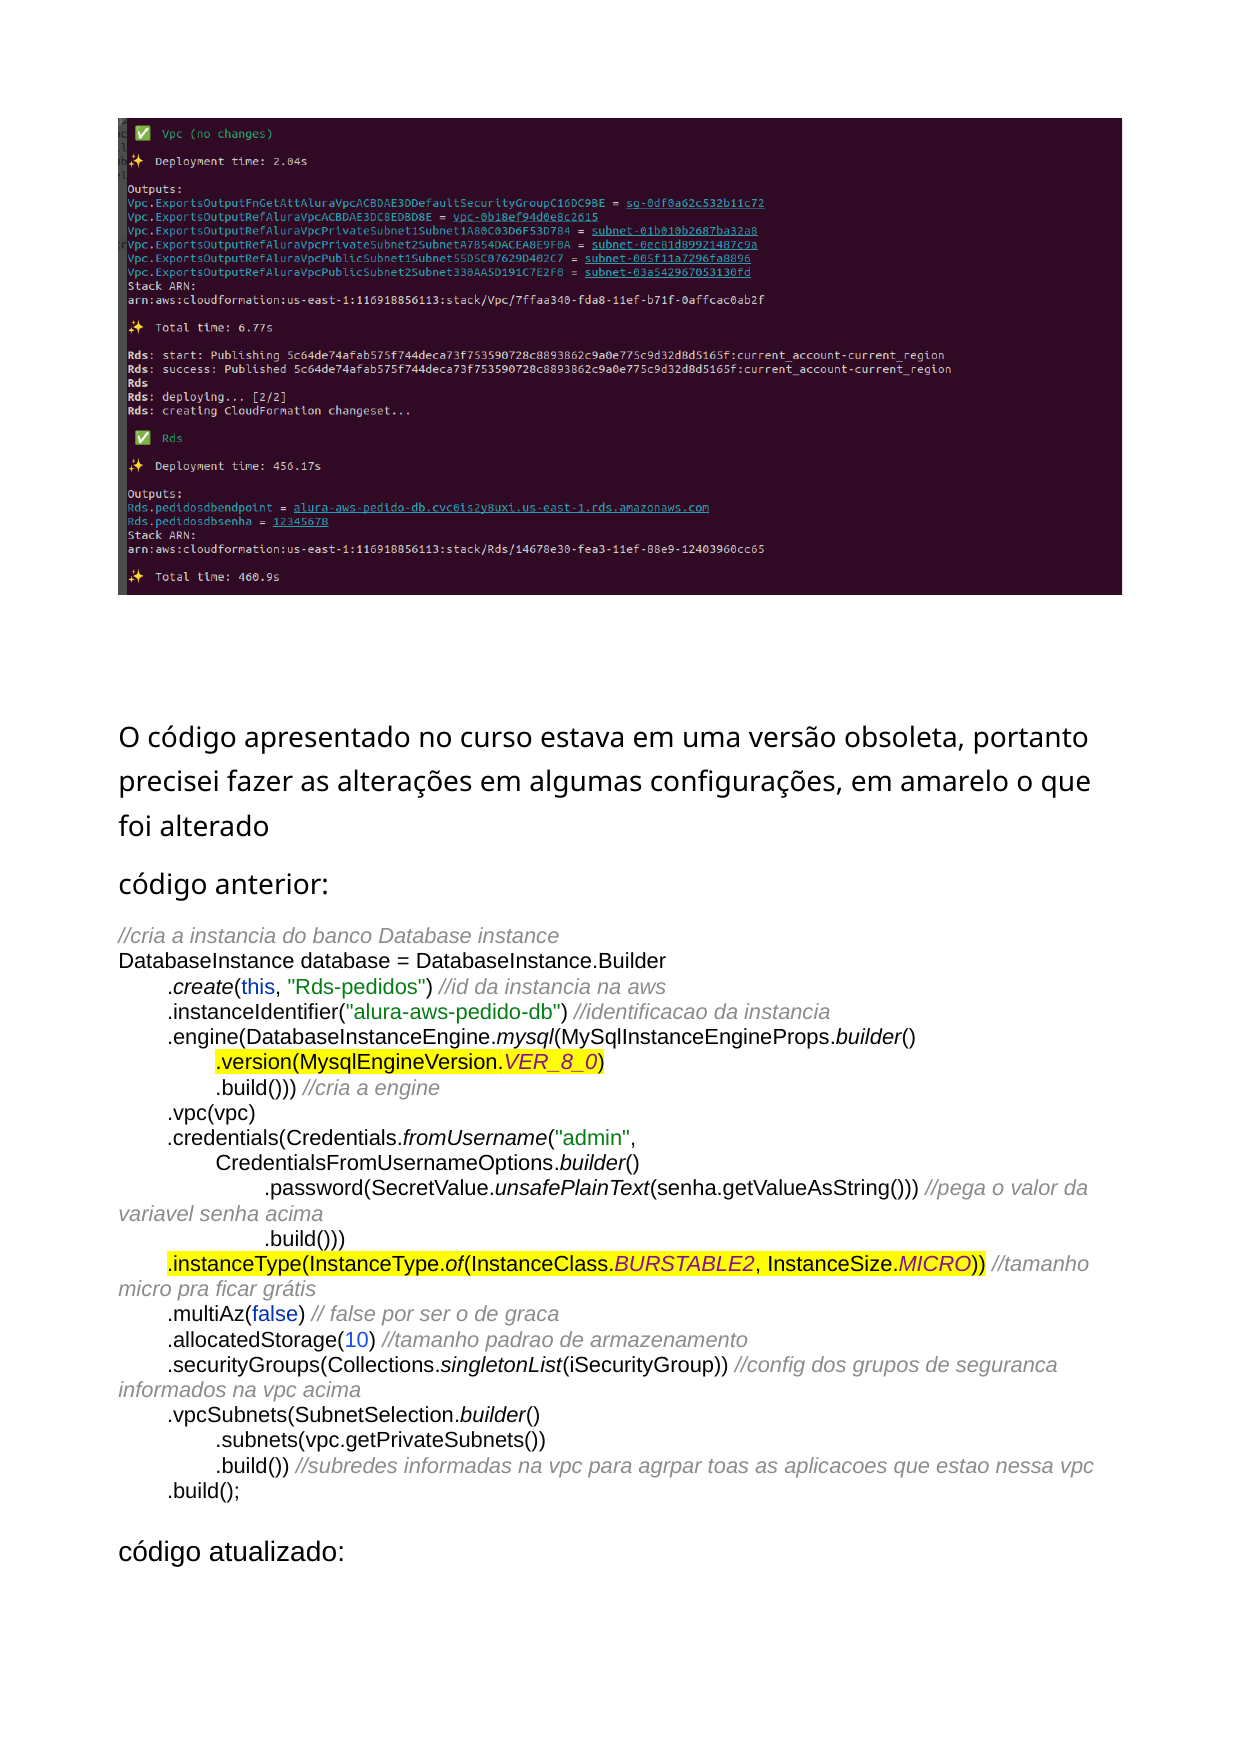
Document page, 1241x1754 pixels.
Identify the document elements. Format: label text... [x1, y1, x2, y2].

text código anterior: [118, 864, 1122, 903]
text //cria a instancia do banco Database instance DatabaseInstance database = DatabaseInstance.Builder .create(this, "Rds-pedidos") //id da instancia na aws .instanceIdentifier("alura-aws-pedido-db") //identificacao da instancia .engine(DatabaseInstanceEngine.mysql(MySqlInstanceEngineProps.builder() .version(MysqlEngineVersion.VER_8_0) .build())) //cria a engine .vpc(vpc) .credentials(Credentials.fromUsername("admin", CredentialsFromUsernameOptions.builder() .password(SecretValue.unsafePlainText(senha.getValueAsString())) //pega o valor da variavel senha acima .build())) .instanceType(InstanceType.of(InstanceClass.BURSTABLE2, InstanceSize.MICRO)) //tamanho micro pra ficar grátis .multiAz(false) // false por ser o de graca .allocatedStorage(10) //tamanho padrao de armazenamento .securityGroups(Collections.singletonList(iSecurityGroup)) //config dos grupos de seguranca informados na vpc acima .vpcSubnets(SubnetSelection.builder() .subnets(vpc.getPrivateSubnets()) .build()) //subredes informadas na vpc para agrpar toas as aplicacoes que estao nessa vpc .build(); [118, 923, 1122, 1503]
text código atualizado: [118, 1535, 1122, 1568]
text O código apresentado no curso estava em uma versão obsoleta, portanto precisei fazer as alterações em algumas configurações, em amarelo o que foi alterado [118, 718, 1122, 844]
picture [118, 118, 1123, 595]
